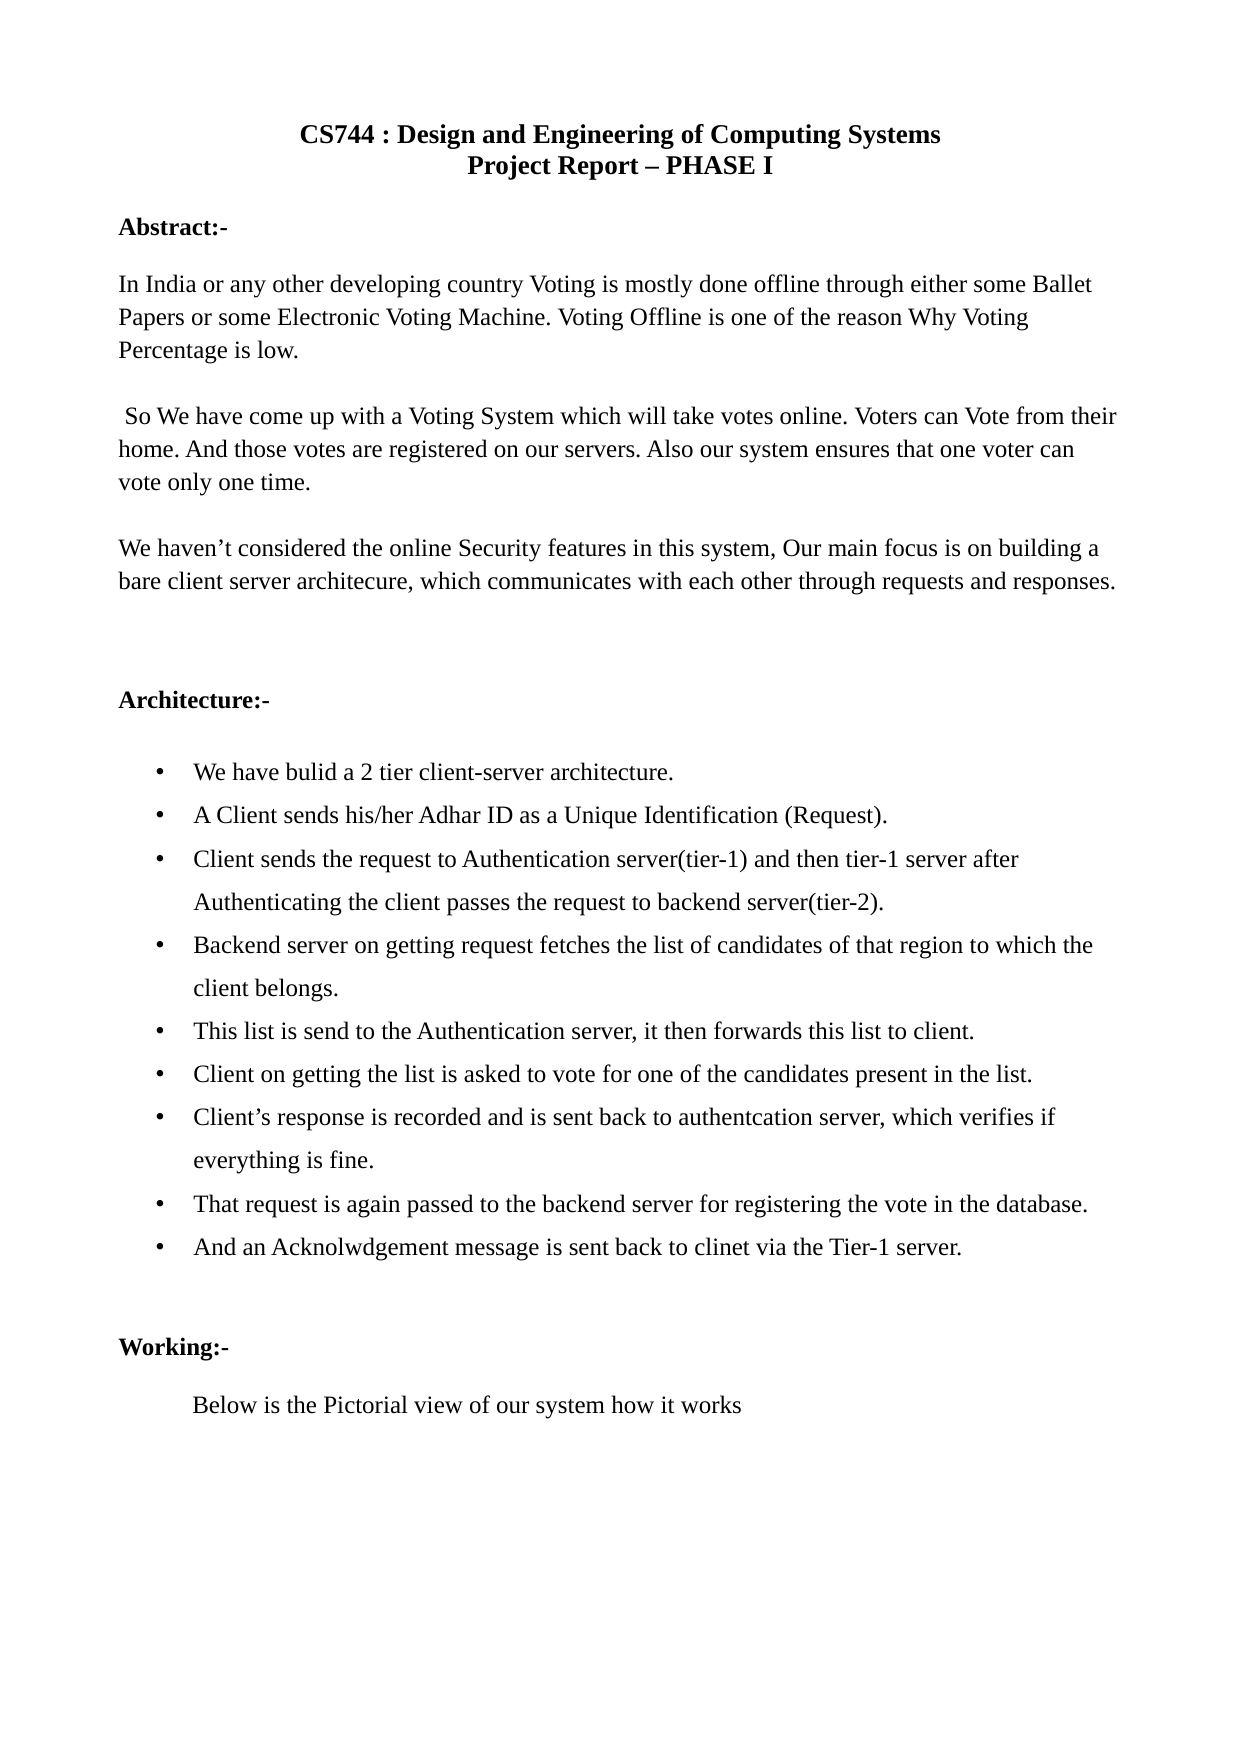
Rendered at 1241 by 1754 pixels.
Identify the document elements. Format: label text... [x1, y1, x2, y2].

text Project Report – PHASE I [118, 149, 1122, 180]
list A Client sends his/her Adhar ID as a Unique Identification (Request). [156, 801, 1122, 829]
list And an Acknolwdgement message is sent back to clinet via the Tier-1 server. [156, 1232, 1122, 1261]
text So We have come up with a Voting System which will take votes online. Voters can Vote from their home. And those votes are registered on our servers. Also our system ensures that one voter can vote only one time. [118, 401, 1122, 496]
text Below is the Pictorial view of our system how it works [118, 1390, 1122, 1419]
text Working:- [118, 1332, 1122, 1361]
list Backend server on getting request fetches the list of candidates of that region to which the client belongs. [156, 930, 1122, 1002]
list We have bulid a 2 tier client-server architecture. [156, 757, 1122, 786]
text CS744 : Design and Engineering of Computing Systems [118, 118, 1122, 149]
list Client sends the request to Authentication server(tier-1) and then tier-1 server after Authenticating the client passes the request to backend server(tier-2). [156, 844, 1122, 916]
text We haven’t considered the online Security features in this system, Our main focus is on building a bare client server architecure, which communicates with each other through requests and responses. [118, 533, 1122, 595]
text In India or any other developing country Voting is mostly done offline through either some Ballet Papers or some Electronic Voting Machine. Voting Offline is one of the reason Why Voting Percentage is low. [118, 269, 1122, 364]
list That request is again passed to the backend server for registering the vote in the database. [156, 1189, 1122, 1217]
list This list is send to the Authentication server, it then forwards this list to client. [156, 1016, 1122, 1045]
text Architecture:- [118, 686, 1122, 714]
text Abstract:- [118, 212, 1122, 240]
list Client’s response is recorded and is sent back to authentcation server, which verifies if everything is fine. [156, 1102, 1122, 1174]
list Client on getting the list is asked to vote for one of the candidates present in the list. [156, 1059, 1122, 1088]
